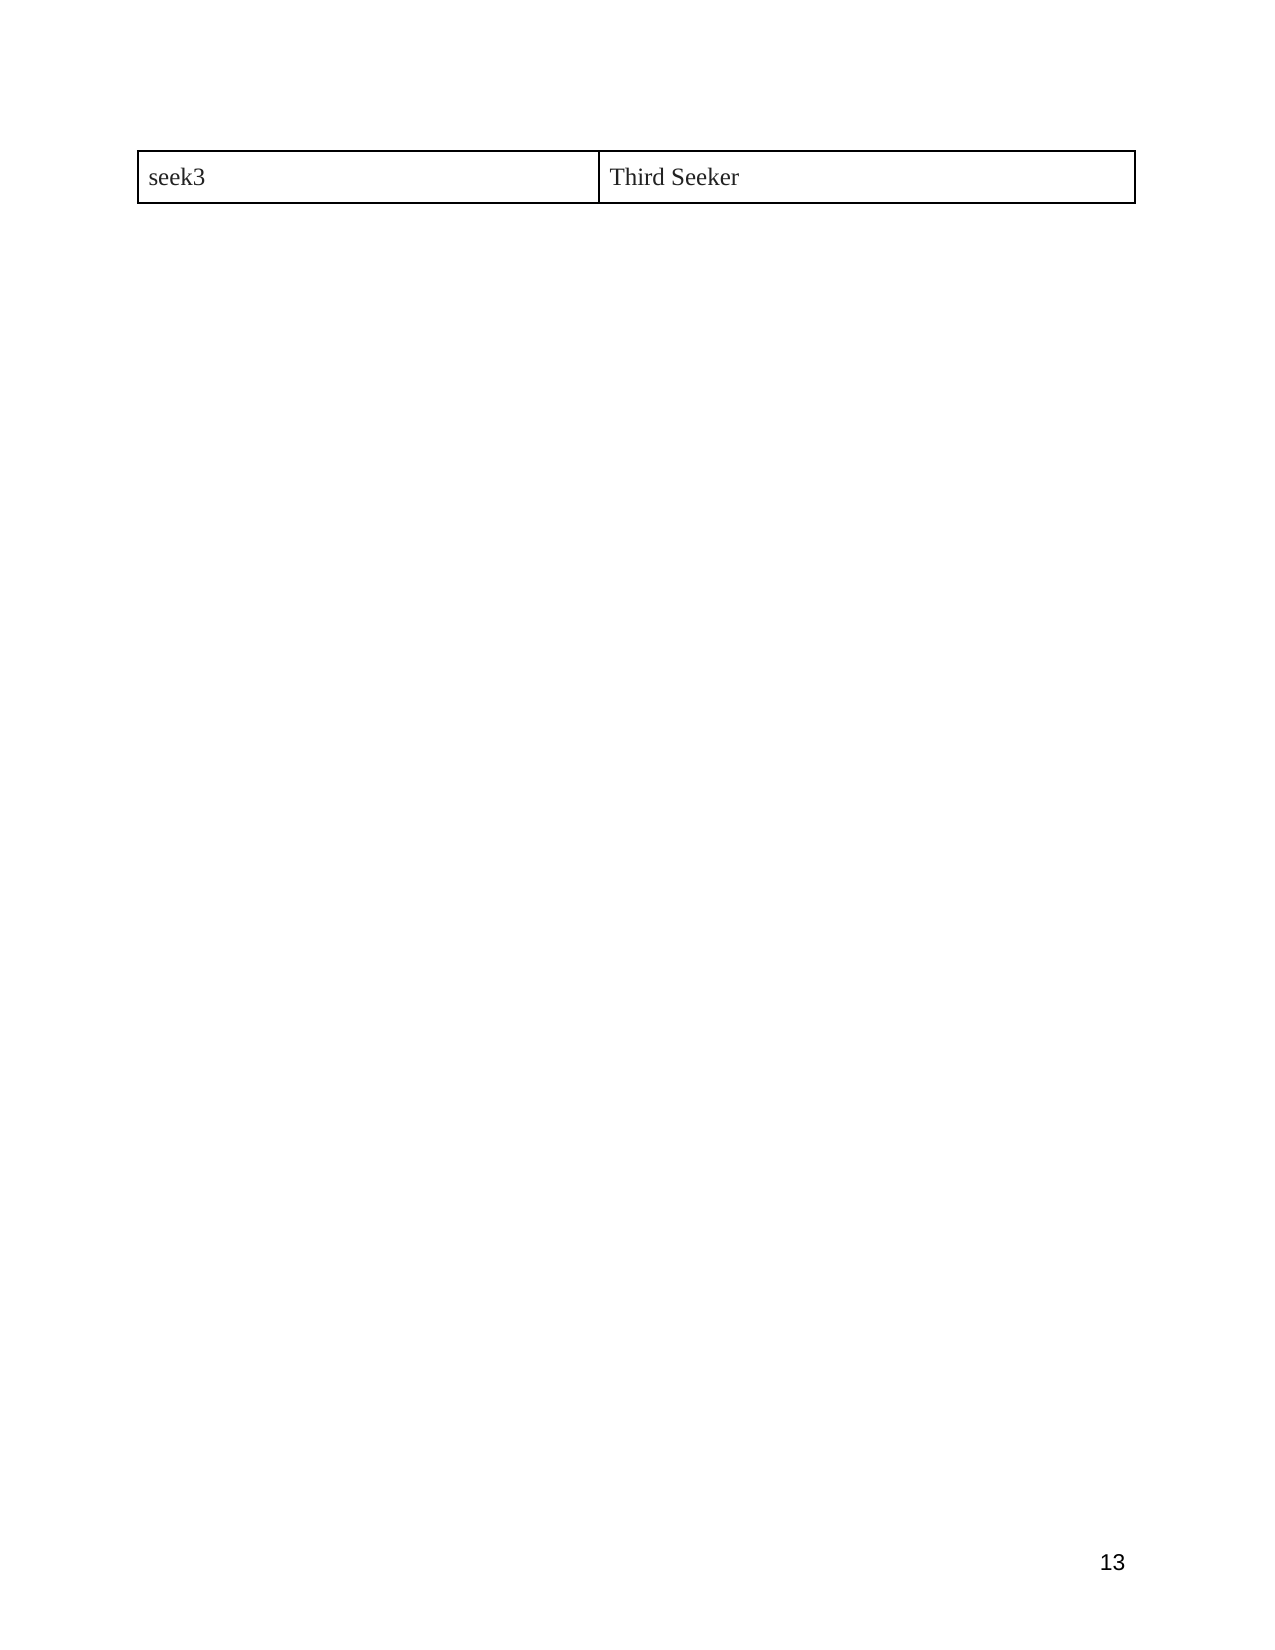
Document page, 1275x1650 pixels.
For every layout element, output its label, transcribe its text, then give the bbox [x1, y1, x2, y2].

table_cell seek3 [139, 152, 598, 202]
table_cell Third Seeker [600, 152, 1134, 202]
